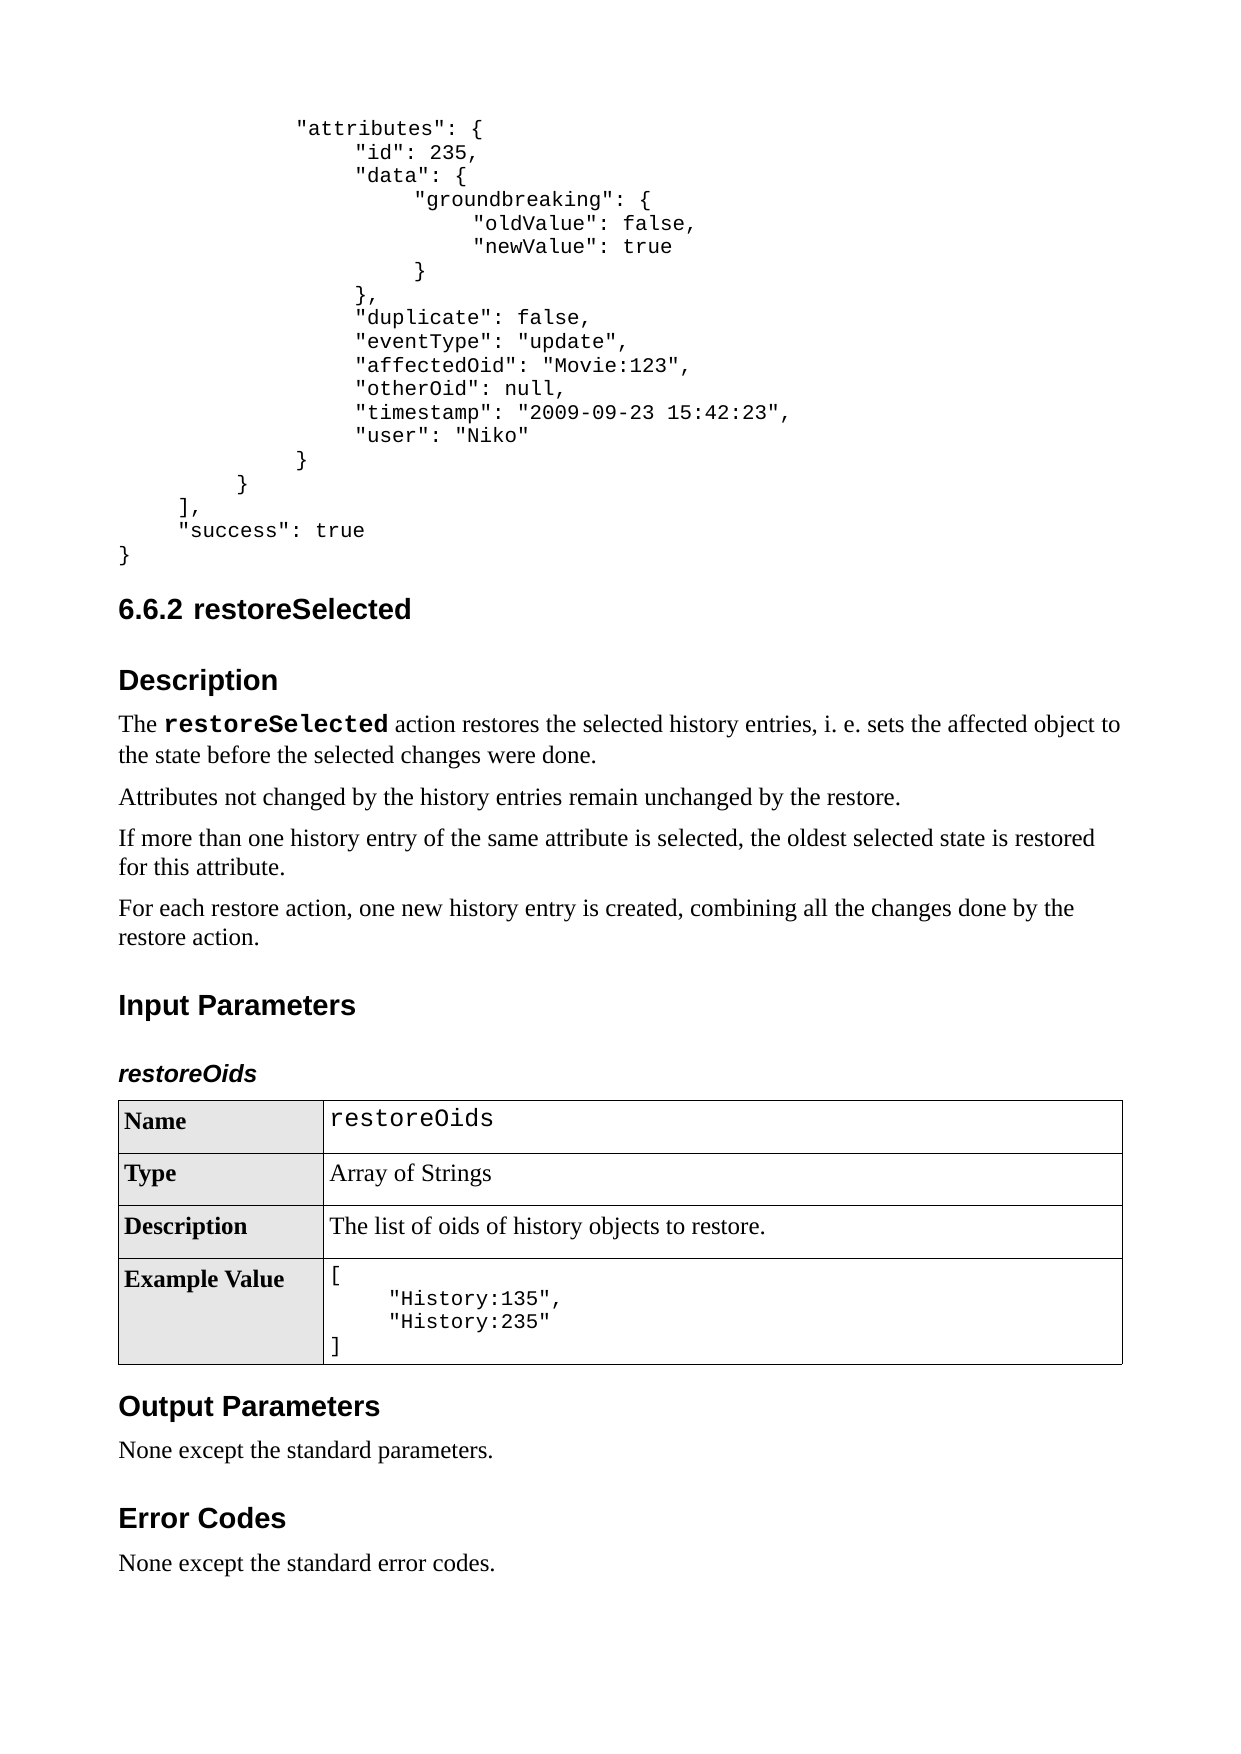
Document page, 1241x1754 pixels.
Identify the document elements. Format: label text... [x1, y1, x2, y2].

text Output Parameters [118, 1389, 1122, 1423]
text Description [118, 663, 1122, 697]
text "affectedOid": "Movie:123", [118, 354, 1122, 378]
table_cell [ "History:135", "History:235" ] [324, 1259, 1122, 1364]
text "oldValue": false, [118, 213, 1122, 236]
text } [118, 449, 1122, 473]
text } [118, 544, 1122, 567]
table_header restoreOids [324, 1101, 1122, 1153]
text restoreOids [118, 1059, 1122, 1087]
text Attributes not changed by the history entries remain unchanged by the restore. [118, 782, 1122, 810]
text None except the standard parameters. [118, 1435, 1122, 1464]
table_cell Type [119, 1154, 323, 1205]
table_header Name [119, 1101, 323, 1153]
text "otherOid": null, [118, 378, 1122, 402]
text The restoreSelected action restores the selected history entries, i. e. sets the affected object to the state before the selected changes were done. [118, 709, 1122, 769]
table_cell Description [119, 1206, 323, 1258]
table_cell Example Value [119, 1259, 323, 1364]
text "duplicate": false, [118, 307, 1122, 331]
text If more than one history entry of the same attribute is selected, the oldest selected state is restored for this attribute. [118, 823, 1122, 880]
table_cell The list of oids of history objects to restore. [324, 1206, 1122, 1258]
text None except the standard error codes. [118, 1548, 1122, 1576]
text Input Parameters [118, 988, 1122, 1021]
text "id": 235, [118, 142, 1122, 165]
table_cell Array of Strings [324, 1154, 1122, 1205]
text ], [118, 496, 1122, 520]
text "success": true [118, 520, 1122, 544]
text } [118, 473, 1122, 496]
text }, [118, 284, 1122, 307]
text Error Codes [118, 1502, 1122, 1535]
text "data": { [118, 165, 1122, 189]
text "groundbreaking": { [118, 189, 1122, 213]
subtitle restoreSelected [118, 592, 1122, 626]
text "attributes": { [118, 118, 1122, 142]
text "timestamp": "2009-09-23 15:42:23", [118, 402, 1122, 426]
text "eventType": "update", [118, 331, 1122, 354]
text } [118, 260, 1122, 284]
text "user": "Niko" [118, 426, 1122, 449]
text "newValue": true [118, 236, 1122, 260]
text For each restore action, one new history entry is created, combining all the changes done by the restore action. [118, 893, 1122, 950]
